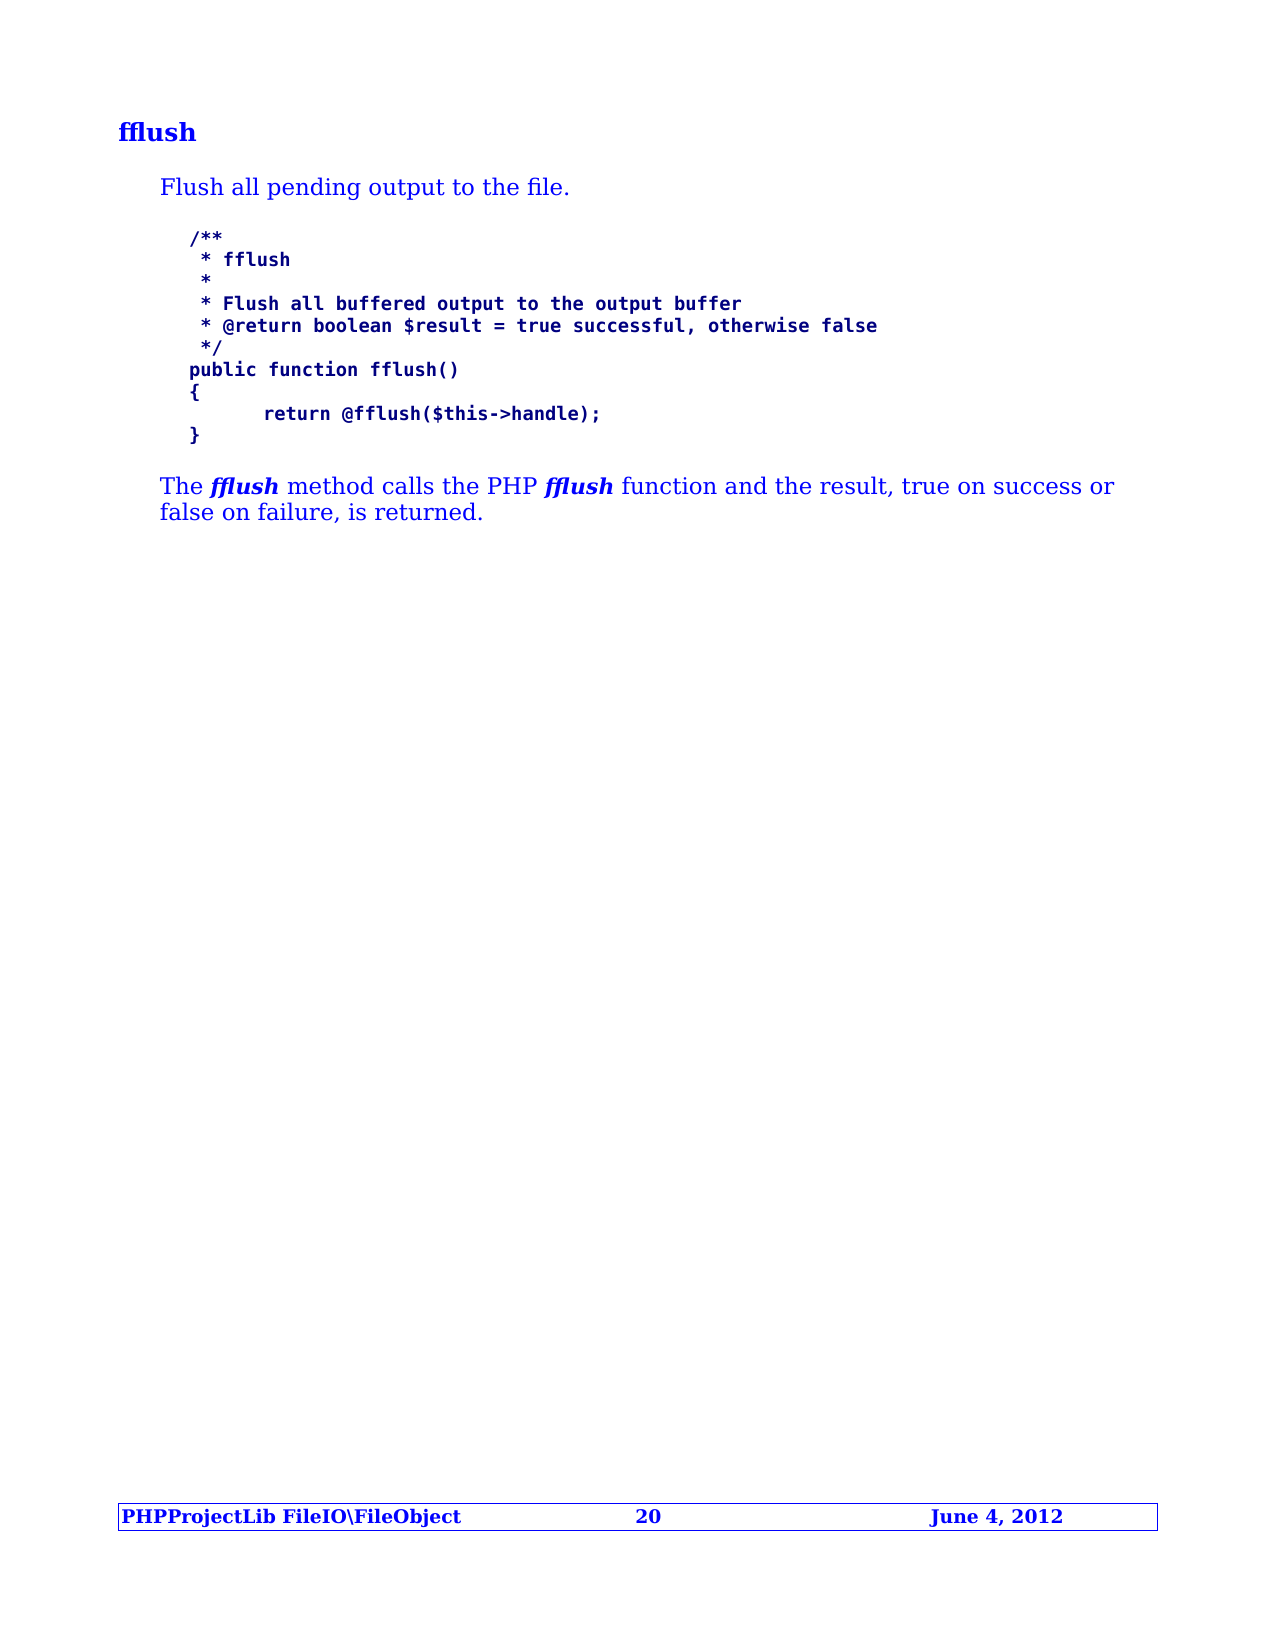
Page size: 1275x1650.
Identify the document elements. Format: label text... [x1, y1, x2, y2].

list public function fflush() [189, 359, 1157, 381]
list */ [189, 337, 1157, 359]
list /** [189, 227, 1157, 249]
list * Flush all buffered output to the output buffer [189, 293, 1157, 315]
list * [189, 271, 1157, 293]
list return @fflush($this->handle); [189, 402, 1157, 424]
list { [189, 381, 1157, 402]
text The fflush method calls the PHP fflush function and the result, true on success or false on failure, is returned. [159, 473, 1157, 526]
title fflush [118, 118, 1157, 147]
list } [189, 424, 1157, 446]
list * fflush [189, 249, 1157, 271]
list * @return boolean $result = true successful, otherwise false [189, 315, 1157, 337]
text Flush all pending output to the file. [159, 174, 1157, 201]
